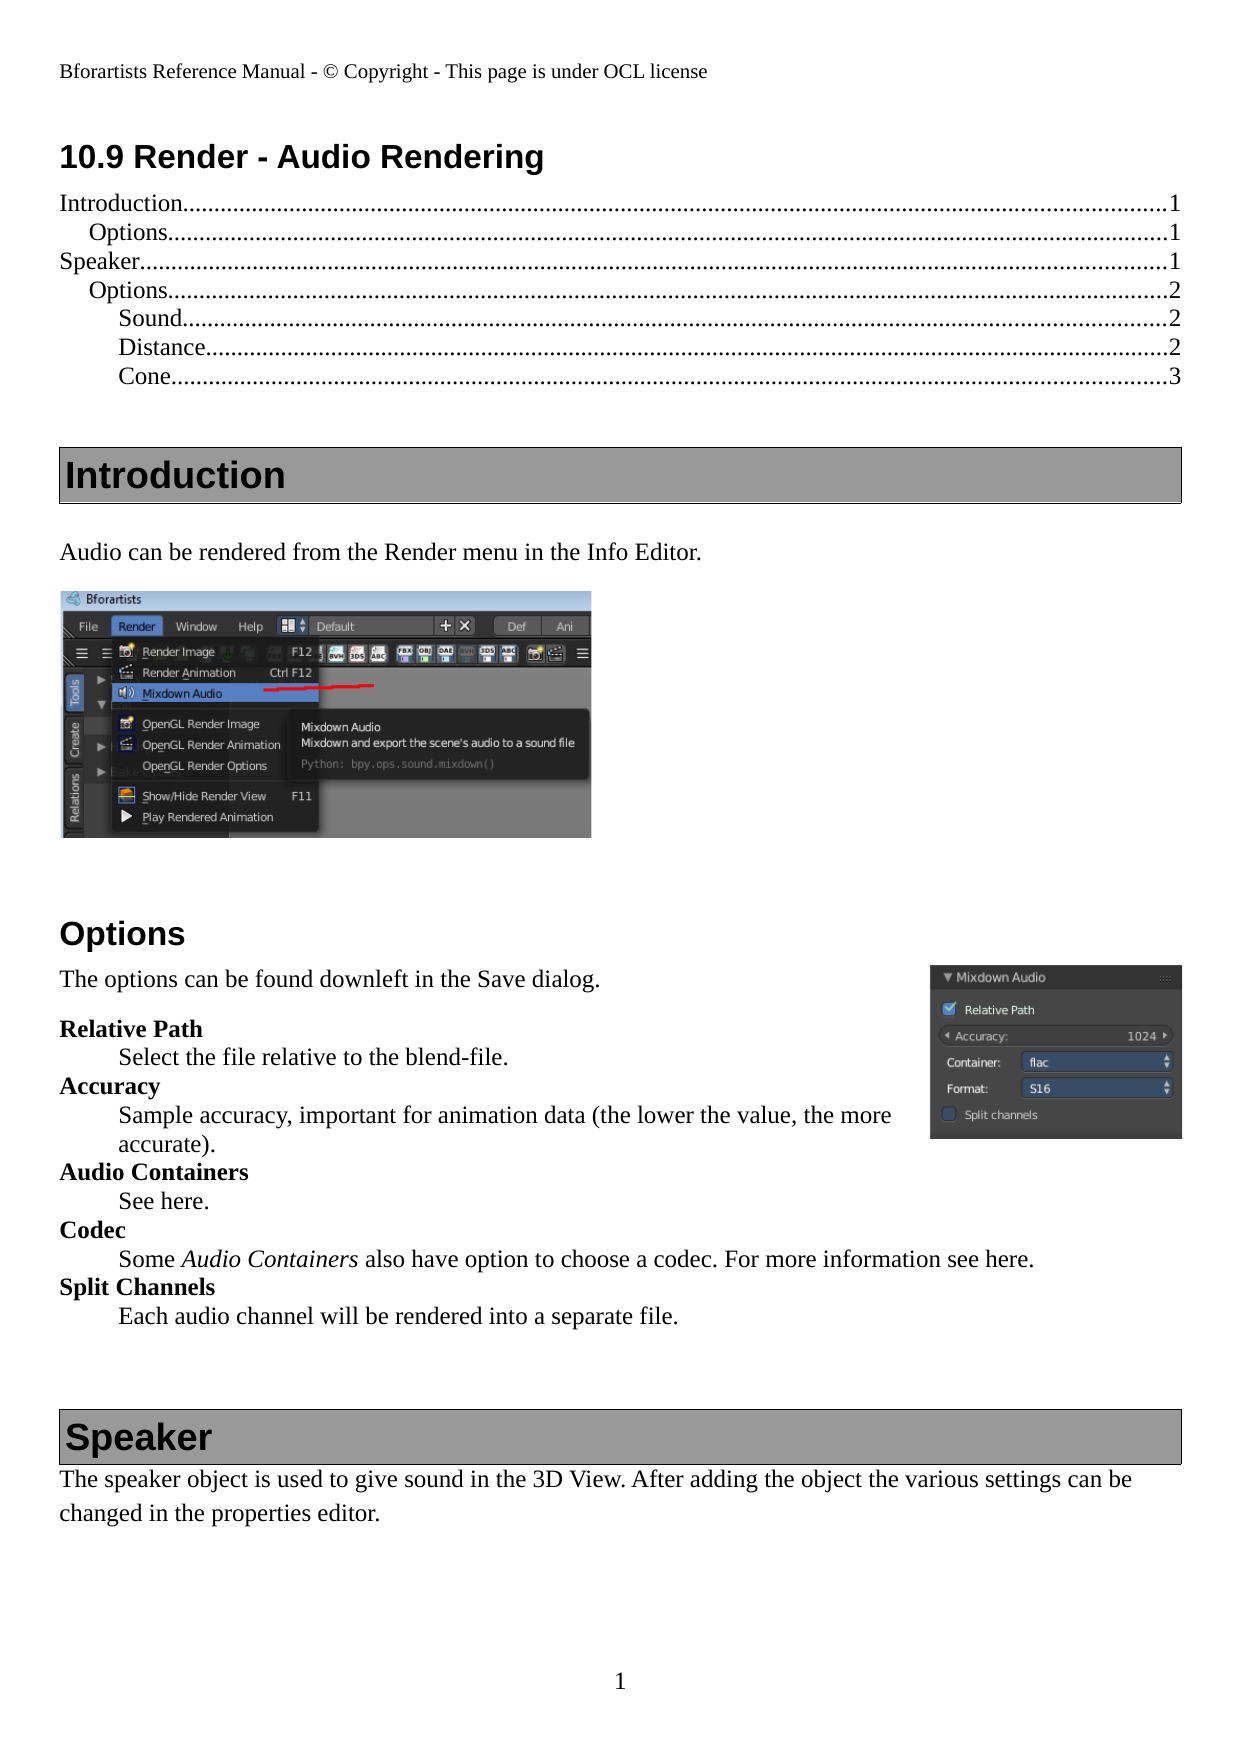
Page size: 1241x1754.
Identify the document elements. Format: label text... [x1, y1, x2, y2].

subtitle Audio Containers [59, 1157, 1181, 1186]
text Sound 2 [118, 303, 1181, 332]
text Distance 2 [118, 332, 1181, 361]
text Audio can be rendered from the Render menu in the Info Editor. [59, 537, 1181, 566]
table_header Introduction [60, 448, 1181, 502]
table_header Speaker [60, 1410, 1181, 1464]
text Introduction 1 [59, 188, 1181, 217]
text The speaker object is used to give sound in the 3D View. After adding the object the various settings can be changed in the properties editor. [59, 1465, 1181, 1527]
text Options 1 [88, 217, 1181, 246]
subtitle Relative Path [59, 1014, 929, 1042]
list Some Audio Containers also have option to choose a codec. For more information see here. [118, 1244, 1181, 1272]
list Select the file relative to the blend-file. [118, 1042, 929, 1071]
subtitle Options [59, 913, 1181, 952]
list Each audio channel will be rendered into a separate file. [118, 1301, 1181, 1330]
list Sample accuracy, important for animation data (the lower the value, the more accurate). [118, 1100, 1181, 1157]
list See here. [118, 1186, 1181, 1215]
text Cone 3 [118, 361, 1181, 390]
subtitle Codec [59, 1215, 1181, 1244]
text Options 2 [88, 275, 1181, 303]
subtitle 10.9 Render - Audio Rendering [59, 138, 1181, 176]
text The options can be found downleft in the Save dialog. [59, 964, 1181, 993]
text Speaker 1 [59, 246, 1181, 275]
picture [929, 965, 1183, 1139]
subtitle Accuracy [59, 1071, 929, 1100]
subtitle Split Channels [59, 1272, 1181, 1301]
picture [60, 591, 592, 838]
